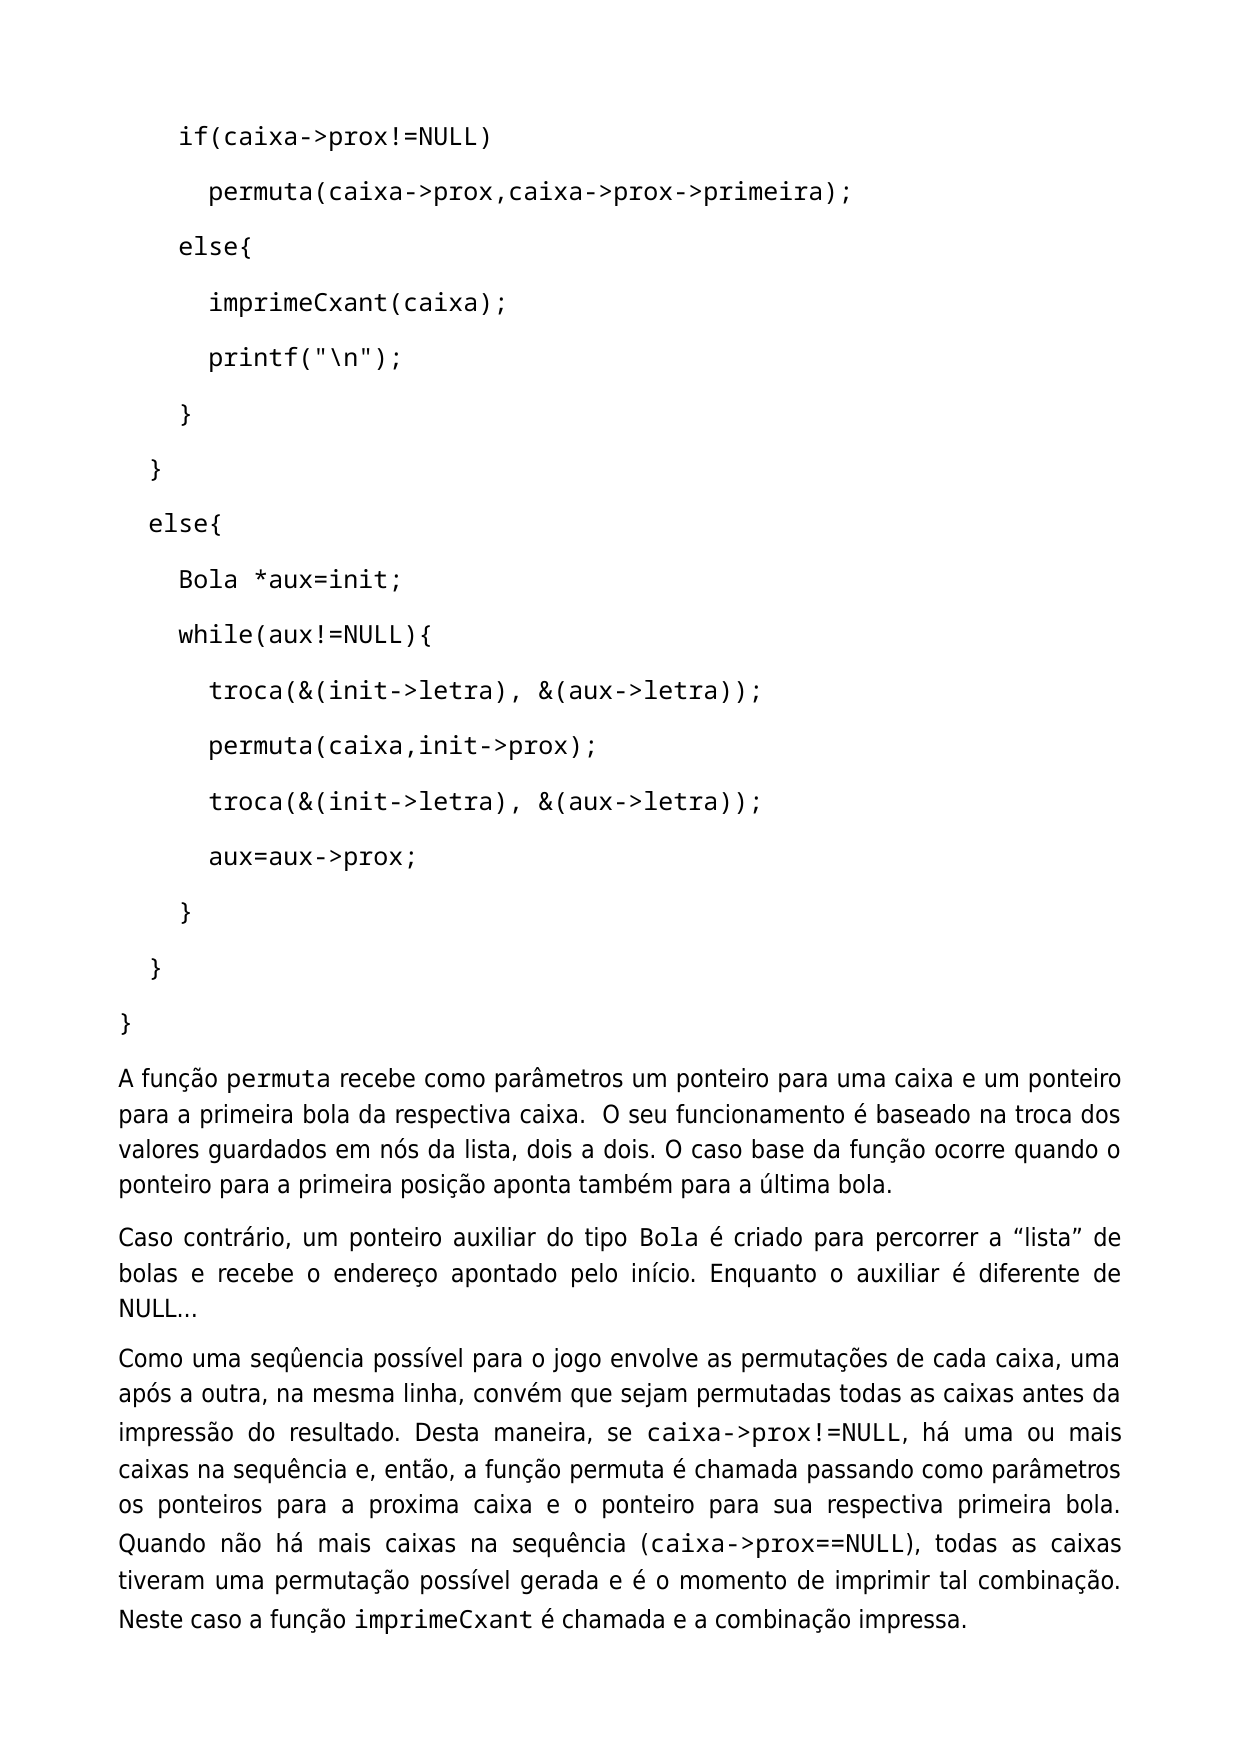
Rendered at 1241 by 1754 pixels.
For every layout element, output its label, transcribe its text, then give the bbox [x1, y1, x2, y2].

text if(caixa->prox!=NULL) [118, 118, 1122, 152]
text permuta(caixa->prox,caixa->prox->primeira); [118, 173, 1122, 208]
text imprimeCxant(caixa); [118, 284, 1122, 318]
text } [118, 451, 1122, 485]
text Como uma seqûencia possível para o jogo envolve as permutações de cada caixa, uma após a outra, na mesma linha, convém que sejam permutadas todas as caixas antes da impressão do resultado. Desta maneira, se caixa->prox!=NULL, há uma ou mais caixas na sequência e, então, a função permuta é chamada passando como parâmetros os ponteiros para a proxima caixa e o ponteiro para sua respectiva primeira bola. Quando não há mais caixas na sequência (caixa->prox==NULL), todas as caixas tiveram uma permutação possível gerada e é o momento de imprimir tal combinação. Neste caso a função imprimeCxant é chamada e a combinação impressa. [118, 1344, 1122, 1636]
text else{ [118, 229, 1122, 263]
text while(aux!=NULL){ [118, 617, 1122, 651]
text Caso contrário, um ponteiro auxiliar do tipo Bola é criado para percorrer a “lista” de bolas e recebe o endereço apontado pelo início. Enquanto o auxiliar é diferente de NULL... [118, 1220, 1122, 1324]
text troca(&(init->letra), &(aux->letra)); [118, 672, 1122, 706]
text } [118, 949, 1122, 983]
text permuta(caixa,init->prox); [118, 728, 1122, 762]
text printf("\n"); [118, 340, 1122, 374]
text } [118, 395, 1122, 429]
text } [118, 894, 1122, 928]
text A função permuta recebe como parâmetros um ponteiro para uma caixa e um ponteiro para a primeira bola da respectiva caixa. O seu funcionamento é baseado na troca dos valores guardados em nós da lista, dois a dois. O caso base da função ocorre quando o ponteiro para a primeira posição aponta também para a última bola. [118, 1060, 1122, 1199]
text else{ [118, 506, 1122, 540]
text aux=aux->prox; [118, 838, 1122, 873]
text Bola *aux=init; [118, 561, 1122, 596]
text troca(&(init->letra), &(aux->letra)); [118, 783, 1122, 817]
text } [118, 1005, 1122, 1039]
